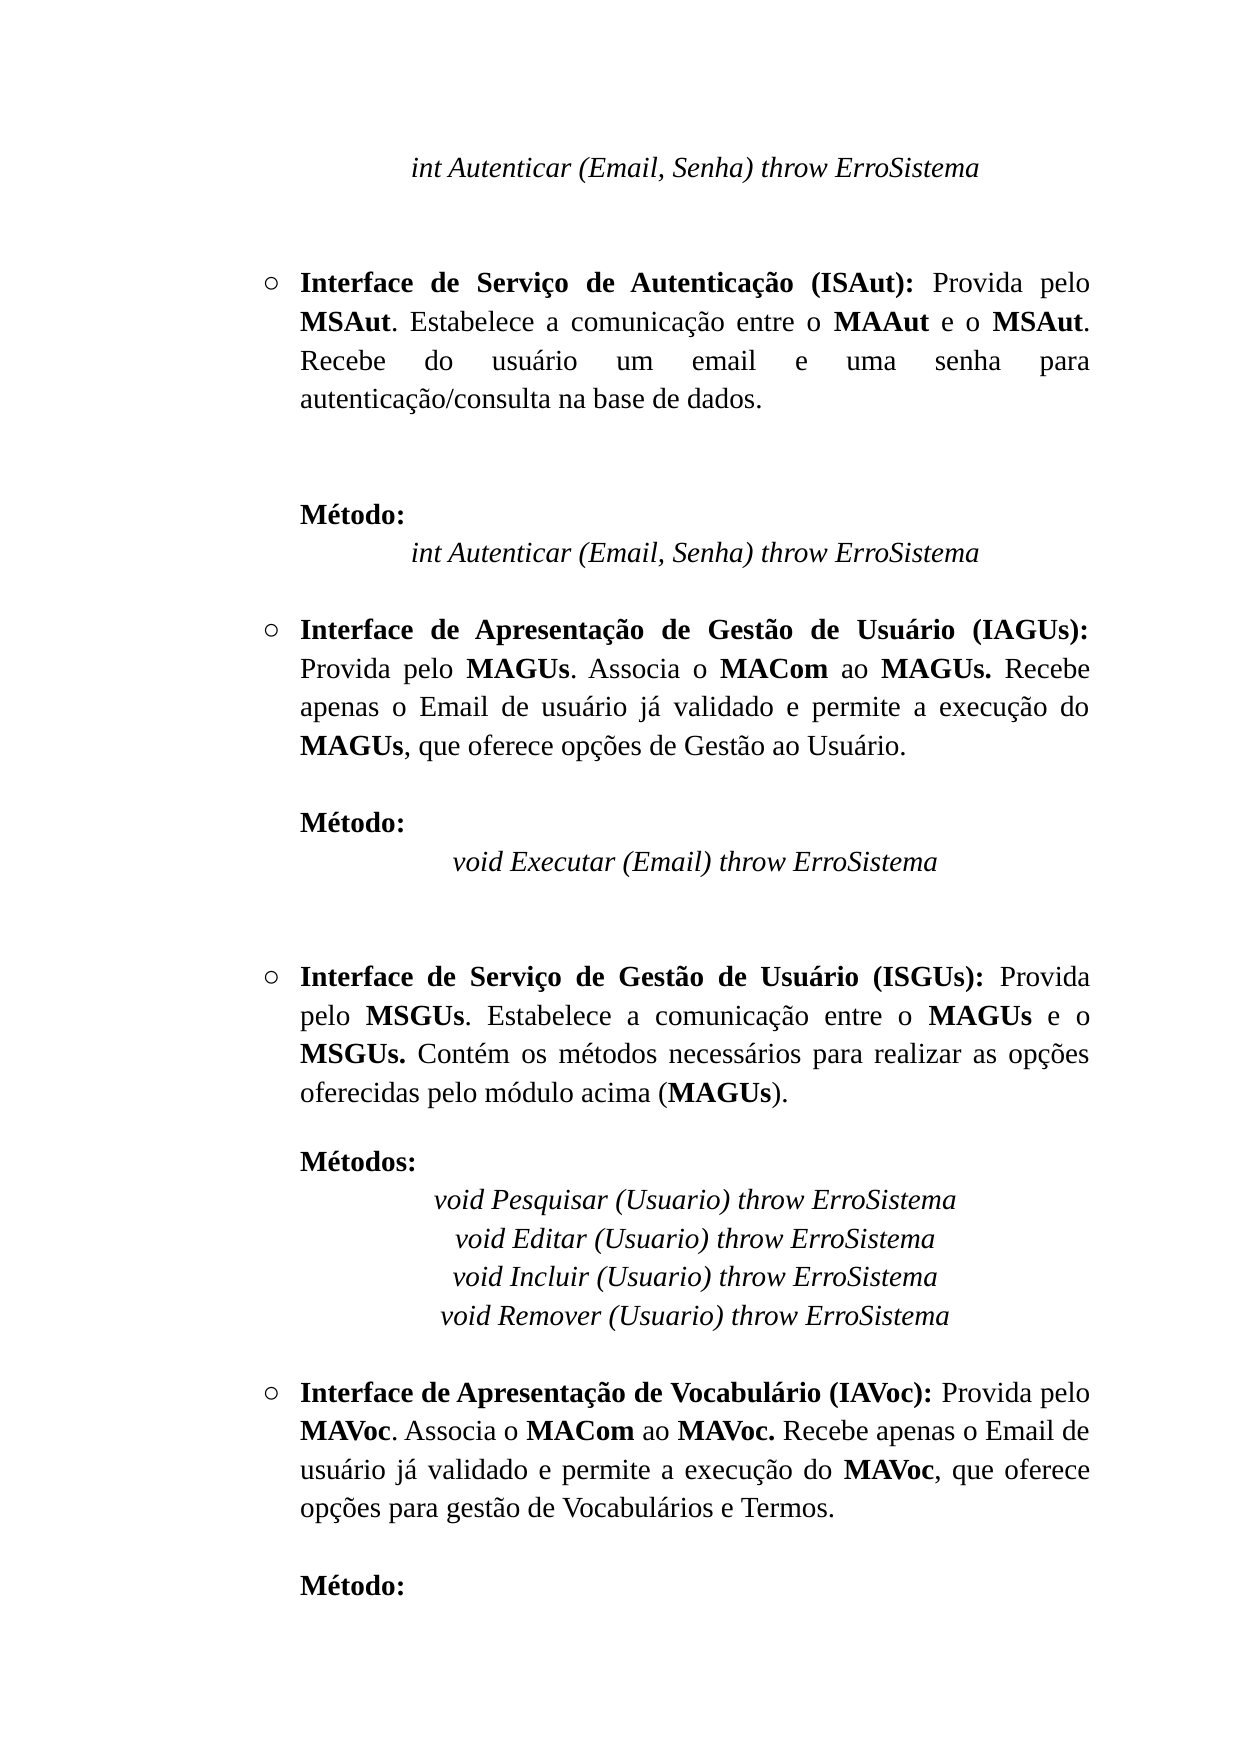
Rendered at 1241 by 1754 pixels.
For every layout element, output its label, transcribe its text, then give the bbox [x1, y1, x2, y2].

list void Editar (Usuario) throw ErroSistema [262, 1221, 1090, 1254]
list Interface de Apresentação de Vocabulário (IAVoc): Provida pelo MAVoc. Associa o MACom ao MAVoc. Recebe apenas o Email de usuário já validado e permite a execução do MAVoc, que oferece opções para gestão de Vocabulários e Termos. [262, 1375, 1090, 1524]
list int Autenticar (Email, Senha) throw ErroSistema [262, 150, 1090, 183]
list Interface de Serviço de Gestão de Usuário (ISGUs): Provida pelo MSGUs. Estabelece a comunicação entre o MAGUs e o MSGUs. Contém os métodos necessários para realizar as opções oferecidas pelo módulo acima (MAGUs). [262, 959, 1090, 1108]
list Método: [262, 1568, 1090, 1601]
list Métodos: [262, 1144, 1090, 1177]
list int Autenticar (Email, Senha) throw ErroSistema [262, 535, 1090, 569]
list void Pesquisar (Usuario) throw ErroSistema [262, 1182, 1090, 1216]
list void Executar (Email) throw ErroSistema [262, 844, 1090, 877]
list Interface de Apresentação de Gestão de Usuário (IAGUs): Provida pelo MAGUs. Associa o MACom ao MAGUs. Recebe apenas o Email de usuário já validado e permite a execução do MAGUs, que oferece opções de Gestão ao Usuário. [262, 612, 1090, 762]
list Interface de Serviço de Autenticação (ISAut): Provida pelo MSAut. Estabelece a comunicação entre o MAAut e o MSAut. Recebe do usuário um email e uma senha para autenticação/consulta na base de dados. [262, 266, 1090, 415]
list Método: [262, 805, 1090, 839]
list void Incluir (Usuario) throw ErroSistema [262, 1259, 1090, 1293]
list Método: [262, 497, 1090, 530]
list void Remover (Usuario) throw ErroSistema [262, 1298, 1090, 1331]
